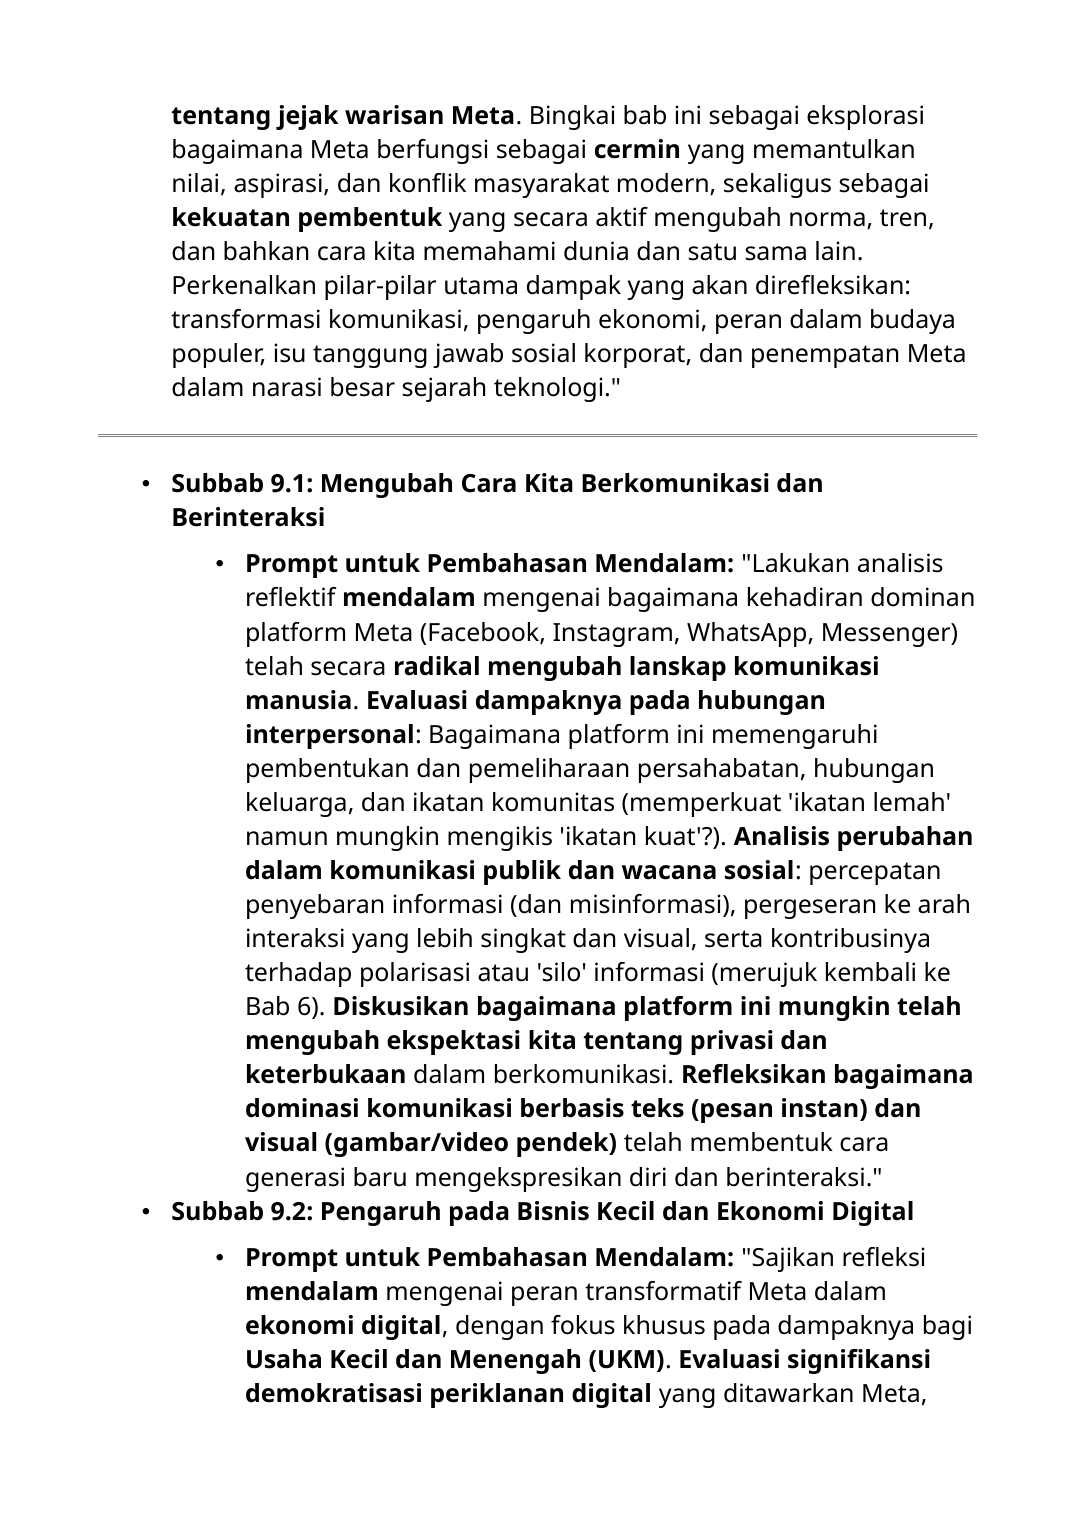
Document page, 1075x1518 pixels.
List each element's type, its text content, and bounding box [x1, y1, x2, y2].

list Subbab 9.2: Pengaruh pada Bisnis Kecil dan Ekonomi Digital [142, 1193, 977, 1227]
list Subbab 9.1: Mengubah Cara Kita Berkomunikasi dan Berinteraksi [142, 465, 977, 533]
list Prompt untuk Pembahasan Mendalam: "Sajikan refleksi mendalam mengenai peran transformatif Meta dalam ekonomi digital, dengan fokus khusus pada dampaknya bagi Usaha Kecil dan Menengah (UKM). Evaluasi signifikansi demokratisasi periklanan digital yang ditawarkan Meta, [215, 1240, 977, 1410]
list Prompt untuk Pembahasan Mendalam: "Lakukan analisis reflektif mendalam mengenai bagaimana kehadiran dominan platform Meta (Facebook, Instagram, WhatsApp, Messenger) telah secara radikal mengubah lanskap komunikasi manusia. Evaluasi dampaknya pada hubungan interpersonal: Bagaimana platform ini memengaruhi pembentukan dan pemeliharaan persahabatan, hubungan keluarga, dan ikatan komunitas (memperkuat 'ikatan lemah' namun mungkin mengikis 'ikatan kuat'?). Analisis perubahan dalam komunikasi publik dan wacana sosial: percepatan penyebaran informasi (dan misinformasi), pergeseran ke arah interaksi yang lebih singkat dan visual, serta kontribusinya terhadap polarisasi atau 'silo' informasi (merujuk kembali ke Bab 6). Diskusikan bagaimana platform ini mungkin telah mengubah ekspektasi kita tentang privasi dan keterbukaan dalam berkomunikasi. Refleksikan bagaimana dominasi komunikasi berbasis teks (pesan instan) dan visual (gambar/video pendek) telah membentuk cara generasi baru mengekspresikan diri dan berinteraksi." [215, 546, 977, 1193]
list tentang jejak warisan Meta. Bingkai bab ini sebagai eksplorasi bagaimana Meta berfungsi sebagai cermin yang memantulkan nilai, aspirasi, dan konflik masyarakat modern, sekaligus sebagai kekuatan pembentuk yang secara aktif mengubah norma, tren, dan bahkan cara kita memahami dunia dan satu sama lain. Perkenalkan pilar-pilar utama dampak yang akan direfleksikan: transformasi komunikasi, pengaruh ekonomi, peran dalam budaya populer, isu tanggung jawab sosial korporat, dan penempatan Meta dalam narasi besar sejarah teknologi." [142, 97, 977, 404]
